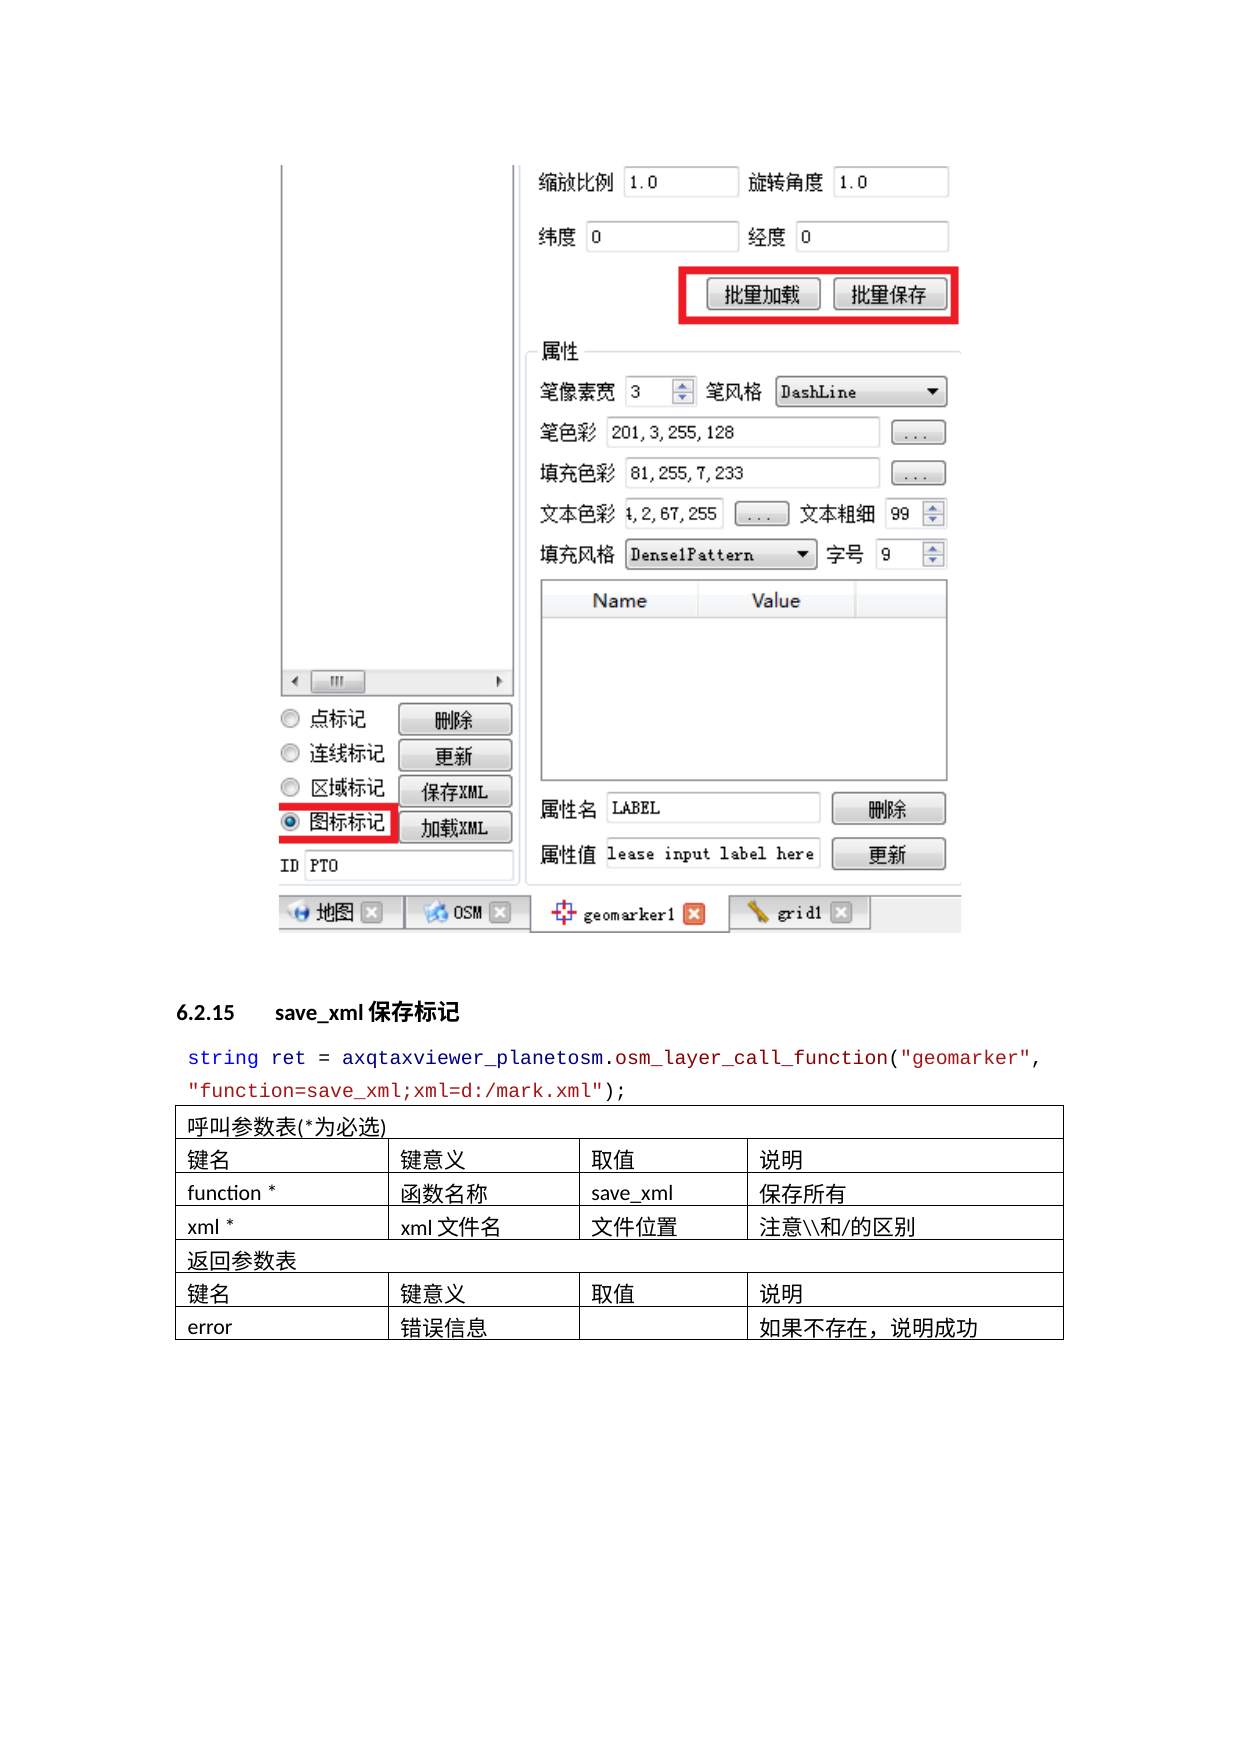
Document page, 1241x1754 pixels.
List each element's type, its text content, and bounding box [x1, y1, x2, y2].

table_cell 键名 [176, 1139, 388, 1172]
table_cell 键意义 [389, 1273, 579, 1306]
table_cell xml * [176, 1206, 388, 1239]
table_cell 说明 [748, 1139, 1063, 1172]
table_cell save_xml [580, 1173, 747, 1205]
table_header 呼叫参数表(*为必选) [176, 1106, 1063, 1138]
table_cell 文件位置 [580, 1206, 747, 1239]
table_cell 注意\\和/的区别 [748, 1206, 1063, 1239]
table_cell 键意义 [389, 1139, 579, 1172]
table_cell 键名 [176, 1273, 388, 1306]
table_cell 说明 [748, 1273, 1063, 1306]
table_cell 取值 [580, 1273, 747, 1306]
table_cell error [176, 1307, 388, 1339]
table_cell 错误信息 [389, 1307, 579, 1339]
text string ret = axqtaxviewer_planetosm.osm_layer_call_function("geomarker", "function=save_xml;xml=d:/mark.xml"); [187, 1039, 1053, 1104]
table_cell function * [176, 1173, 388, 1205]
table_cell xml文件名 [389, 1206, 579, 1239]
picture [278, 165, 962, 933]
table_cell 保存所有 [748, 1173, 1063, 1205]
table_cell [580, 1307, 747, 1339]
table_cell 函数名称 [389, 1173, 579, 1205]
table_cell 取值 [580, 1139, 747, 1172]
table_cell 返回参数表 [176, 1240, 1063, 1272]
table_cell 如果不存在，说明成功 [748, 1307, 1063, 1339]
subtitle save_xml 保存标记 [187, 974, 1053, 1039]
